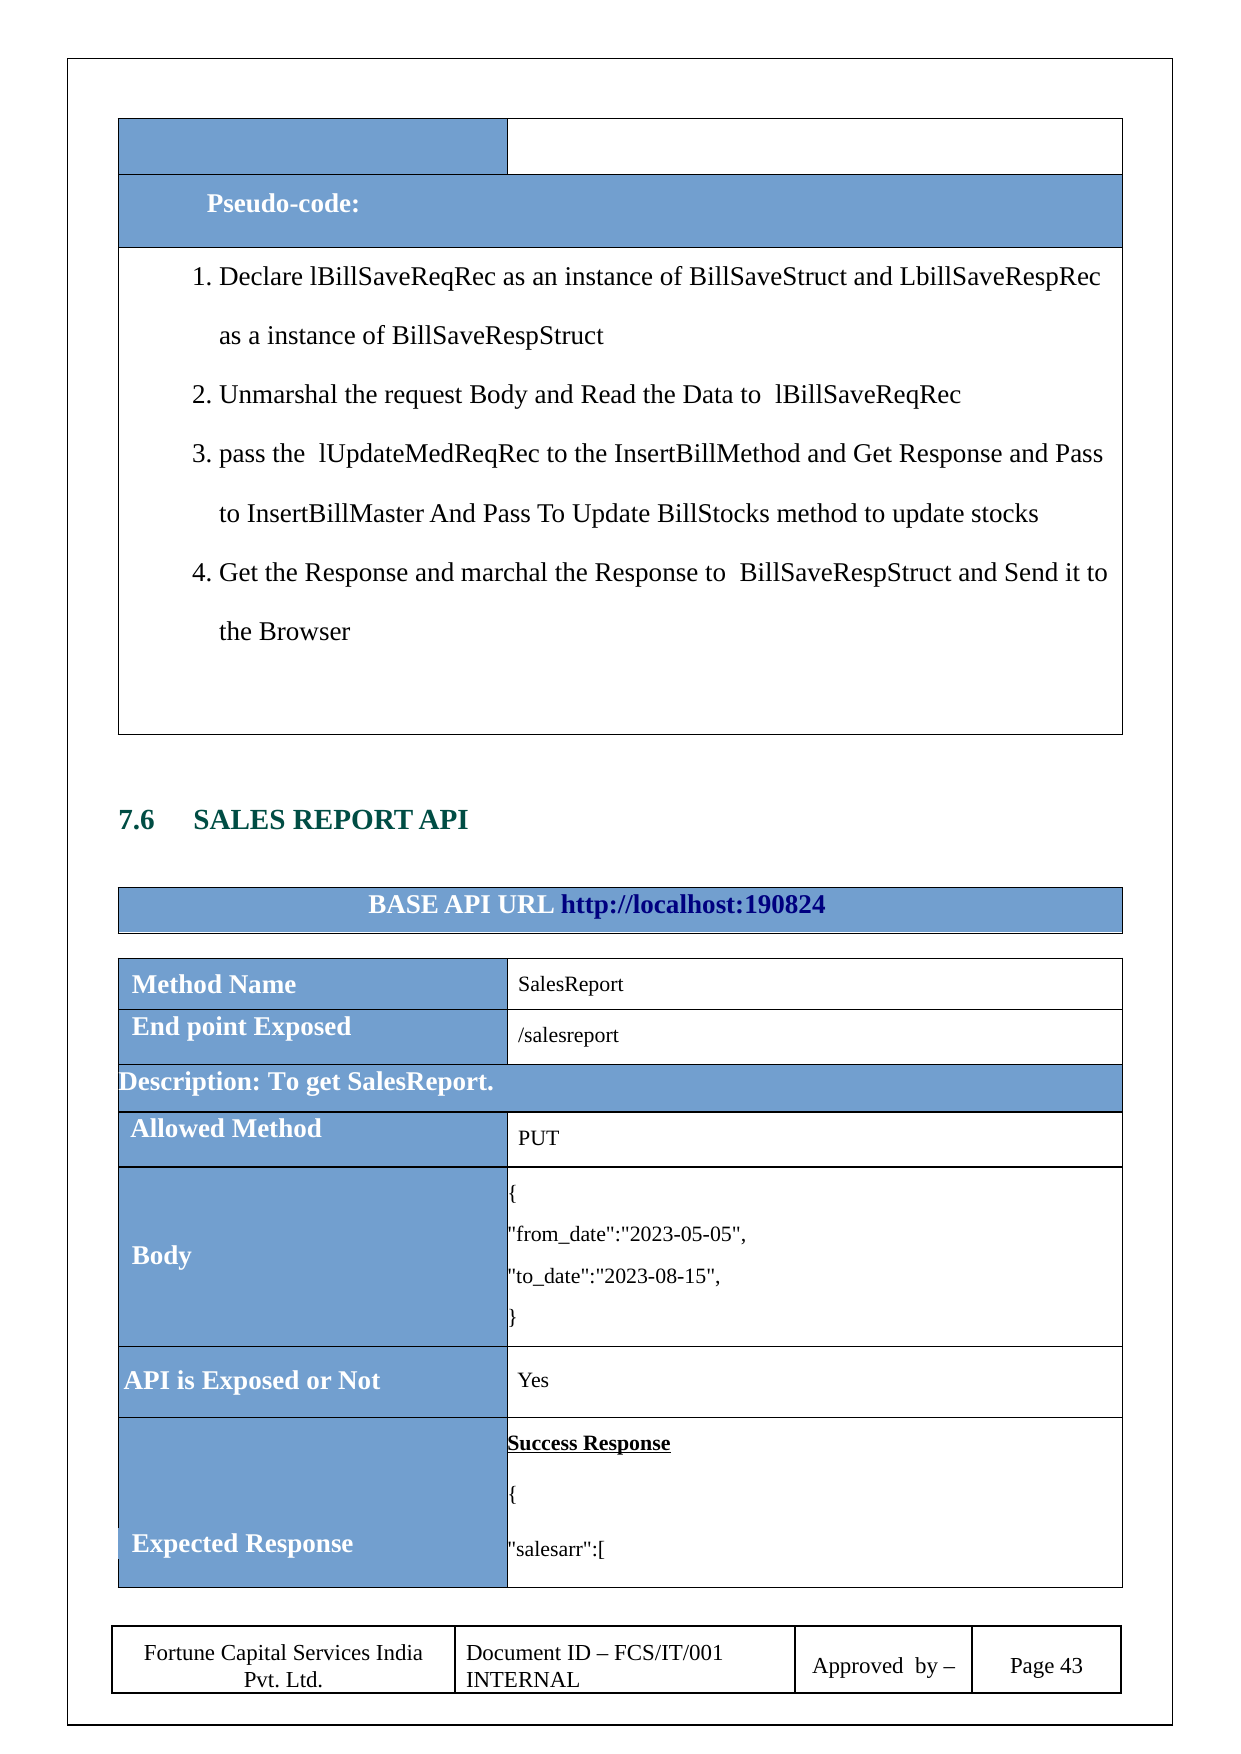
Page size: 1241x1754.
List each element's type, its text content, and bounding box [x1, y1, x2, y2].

table_cell [508, 119, 1122, 174]
table_cell Body [119, 1168, 507, 1346]
table_cell End point Exposed [119, 1010, 507, 1064]
table_cell Expected Response [119, 1418, 507, 1587]
table_cell Description: To get SalesReport. [119, 1065, 1122, 1111]
table_cell [119, 119, 507, 174]
table_cell 1. Declare lBillSaveReqRec as an instance of BillSaveStruct and LbillSaveRespRec as a instance of BillSaveRespStruct 2. Unmarshal the request Body and Read the Data to lBillSaveReqRec 3. pass the lUpdateMedReqRec to the InsertBillMethod and Get Response and Pass to InsertBillMaster And Pass To Update BillStocks method to update stocks 4. Get the Response and marchal the Response to BillSaveRespStruct and Send it to the Browser [119, 248, 1122, 733]
table_cell API is Exposed or Not [119, 1347, 507, 1417]
table_cell { "from_date":"2023-05-05", "to_date":"2023-08-15", } [508, 1168, 1122, 1346]
table_header BASE API URL http://localhost:190824 [119, 888, 1122, 932]
table_cell PUT [508, 1113, 1122, 1166]
table_cell Yes [508, 1347, 1122, 1417]
table_header SalesReport [508, 959, 1122, 1009]
table_header Method Name [119, 959, 507, 1009]
table_cell Success Response { "salesarr":[ [508, 1418, 1122, 1587]
table_cell Pseudo-code: [119, 175, 1122, 247]
table_cell /salesreport [508, 1010, 1122, 1064]
table_cell Allowed Method [119, 1113, 507, 1166]
list 7.6 SALES REPORT API [118, 802, 1122, 836]
